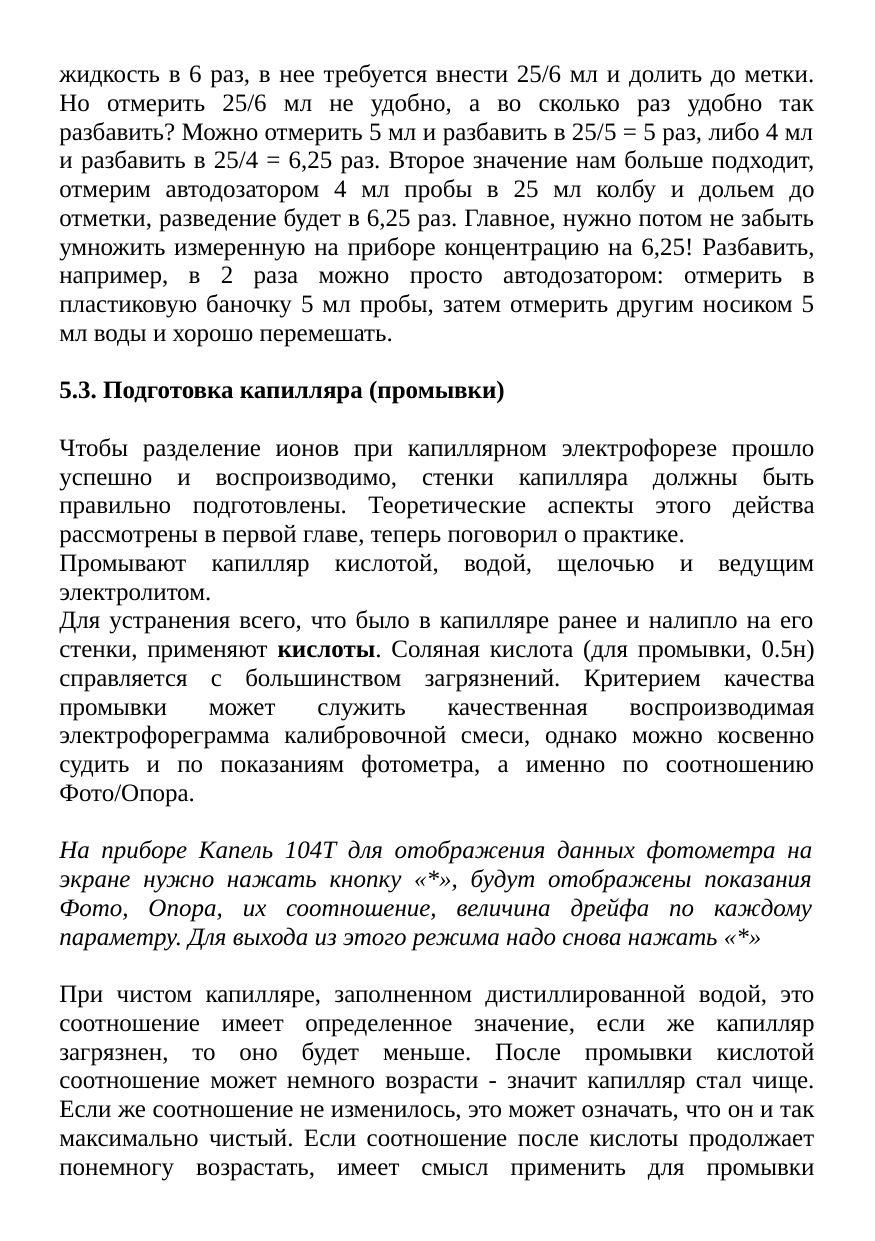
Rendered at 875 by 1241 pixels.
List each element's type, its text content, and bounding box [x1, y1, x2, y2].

text Для устранения всего, что было в капилляре ранее и налипло на его стенки, применяют кислоты. Соляная кислота (для промывки, 0.5н) справляется с большинством загрязнений. Критерием качества промывки может служить качественная воспроизводимая электрофореграмма калибровочной смеси, однако можно косвенно судить и по показаниям фотометра, а именно по соотношению Фото/Опора. [59, 605, 815, 807]
text 5.3. Подготовка капилляра (промывки) [59, 375, 815, 404]
text Чтобы разделение ионов при капиллярном электрофорезе прошло успешно и воспроизводимо, стенки капилляра должны быть правильно подготовлены. Теоретические аспекты этого действа рассмотрены в первой главе, теперь поговорил о практике. [59, 433, 815, 548]
text жидкость в 6 раз, в нее требуется внести 25/6 мл и долить до метки. Но отмерить 25/6 мл не удобно, а во сколько раз удобно так разбавить? Можно отмерить 5 мл и разбавить в 25/5 = 5 раз, либо 4 мл и разбавить в 25/4 = 6,25 раз. Второе значение нам больше подходит, отмерим автодозатором 4 мл пробы в 25 мл колбу и дольем до отметки, разведение будет в 6,25 раз. Главное, нужно потом не забыть умножить измеренную на приборе концентрацию на 6,25! Разбавить, например, в 2 раза можно просто автодозатором: отмерить в пластиковую баночку 5 мл пробы, затем отмерить другим носиком 5 мл воды и хорошо перемешать. [59, 59, 815, 347]
text На приборе Капель 104Т для отображения данных фотометра на экране нужно нажать кнопку «*», будут отображены показания Фото, Опора, их соотношение, величина дрейфа по каждому параметру. Для выхода из этого режима надо снова нажать «*» [59, 835, 815, 950]
text При чистом капилляре, заполненном дистиллированной водой, это соотношение имеет определенное значение, если же капилляр загрязнен, то оно будет меньше. После промывки кислотой соотношение может немного возрасти - значит капилляр стал чище. Если же соотношение не изменилось, это может означать, что он и так максимально чистый. Если соотношение после кислоты продолжает понемногу возрастать, имеет смысл применить для промывки [59, 979, 815, 1180]
text Промывают капилляр кислотой, водой, щелочью и ведущим электролитом. [59, 548, 815, 605]
